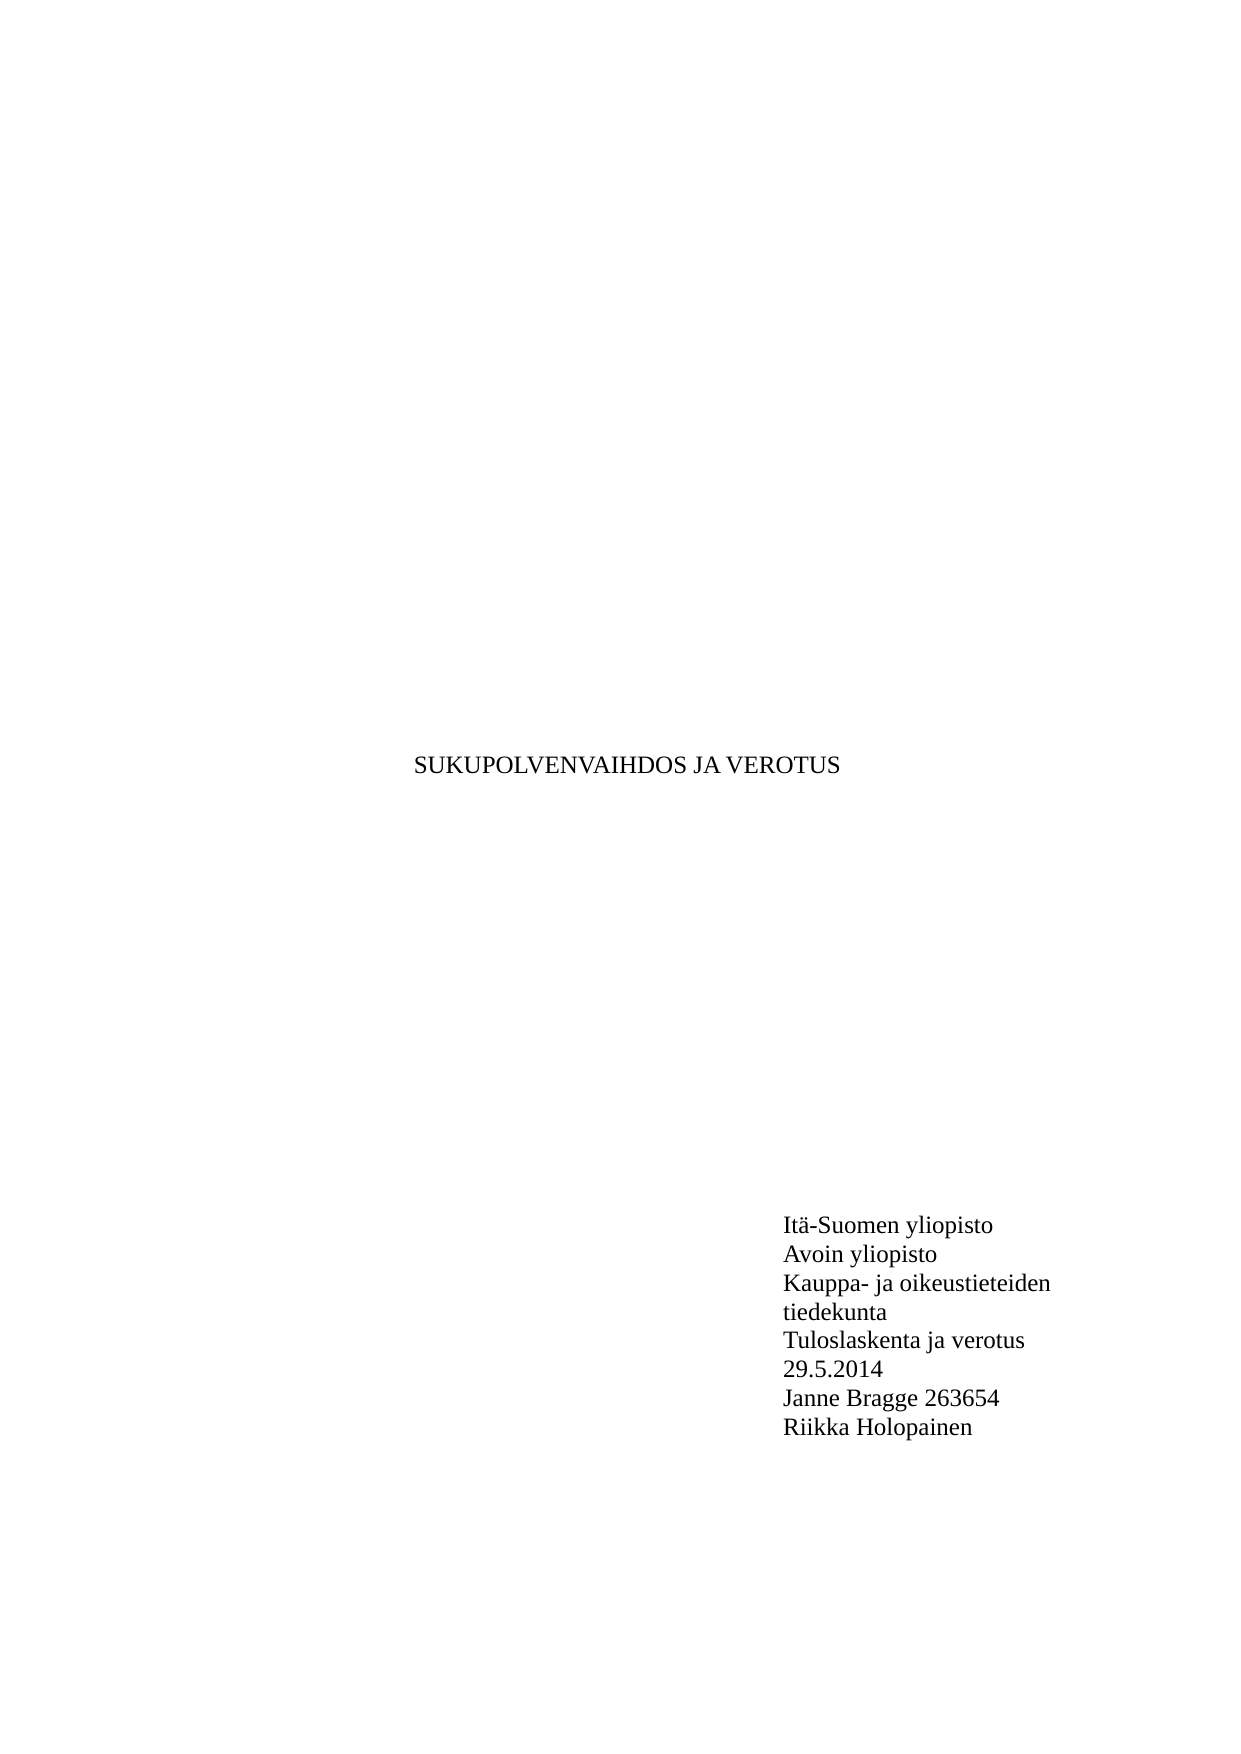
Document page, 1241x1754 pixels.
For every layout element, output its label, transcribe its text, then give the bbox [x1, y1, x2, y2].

text Kauppa- ja oikeustieteiden [118, 1268, 1122, 1297]
text Avoin yliopisto [118, 1239, 1122, 1268]
text Janne Bragge 263654 [118, 1383, 1122, 1412]
text tiedekunta [118, 1297, 1122, 1326]
text SUKUPOLVENVAIHDOS JA VEROTUS [118, 751, 1122, 779]
text Tuloslaskenta ja verotus [118, 1326, 1122, 1354]
text 29.5.2014 [118, 1354, 1122, 1383]
text Itä-Suomen yliopisto [118, 1211, 1122, 1239]
text Riikka Holopainen [118, 1412, 1122, 1441]
